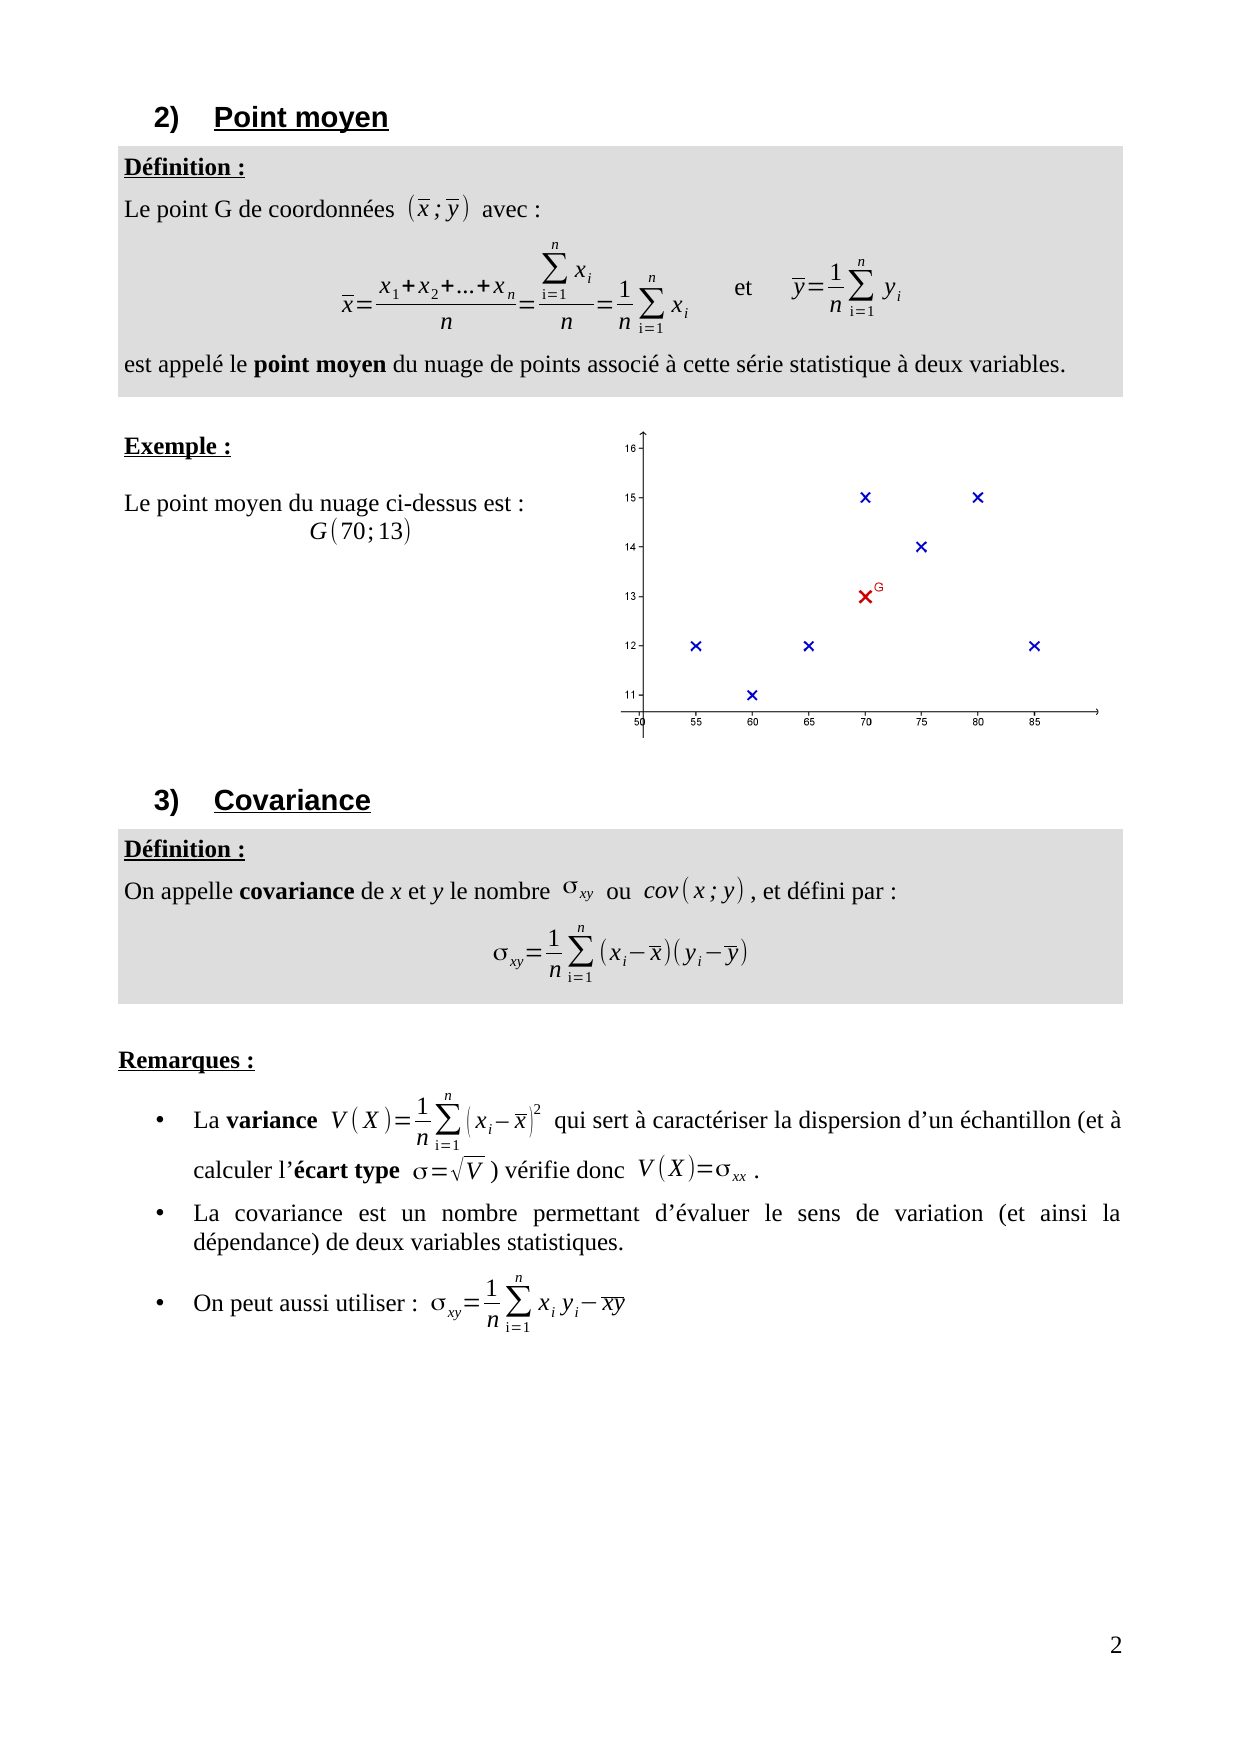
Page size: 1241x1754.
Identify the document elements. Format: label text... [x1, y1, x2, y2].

list La covariance est un nombre permettant d’évaluer le sens de variation (et ainsi la dépendance) de deux variables statistiques. [156, 1198, 1122, 1256]
text Remarques : [118, 1045, 1122, 1074]
table_header Exemple : Le point moyen du nuage ci-dessus est : [118, 425, 596, 758]
subtitle Covariance [153, 783, 1122, 816]
subtitle Point moyen [153, 100, 1122, 133]
list La variance qui sert à caractériser la dispersion d’un échantillon (et à calculer l’écart type ) vérifie donc . [156, 1086, 1122, 1186]
table_header [596, 425, 1123, 758]
list On peut aussi utiliser : [156, 1268, 1122, 1336]
table_header Définition : On appelle covariance de x et y le nombre ou , et défini par : [118, 829, 1123, 1004]
table_header Définition : Le point G de coordonnées avec : et est appelé le point moyen du nuage de points associé à cette série statistique à deux variables. [118, 146, 1123, 397]
